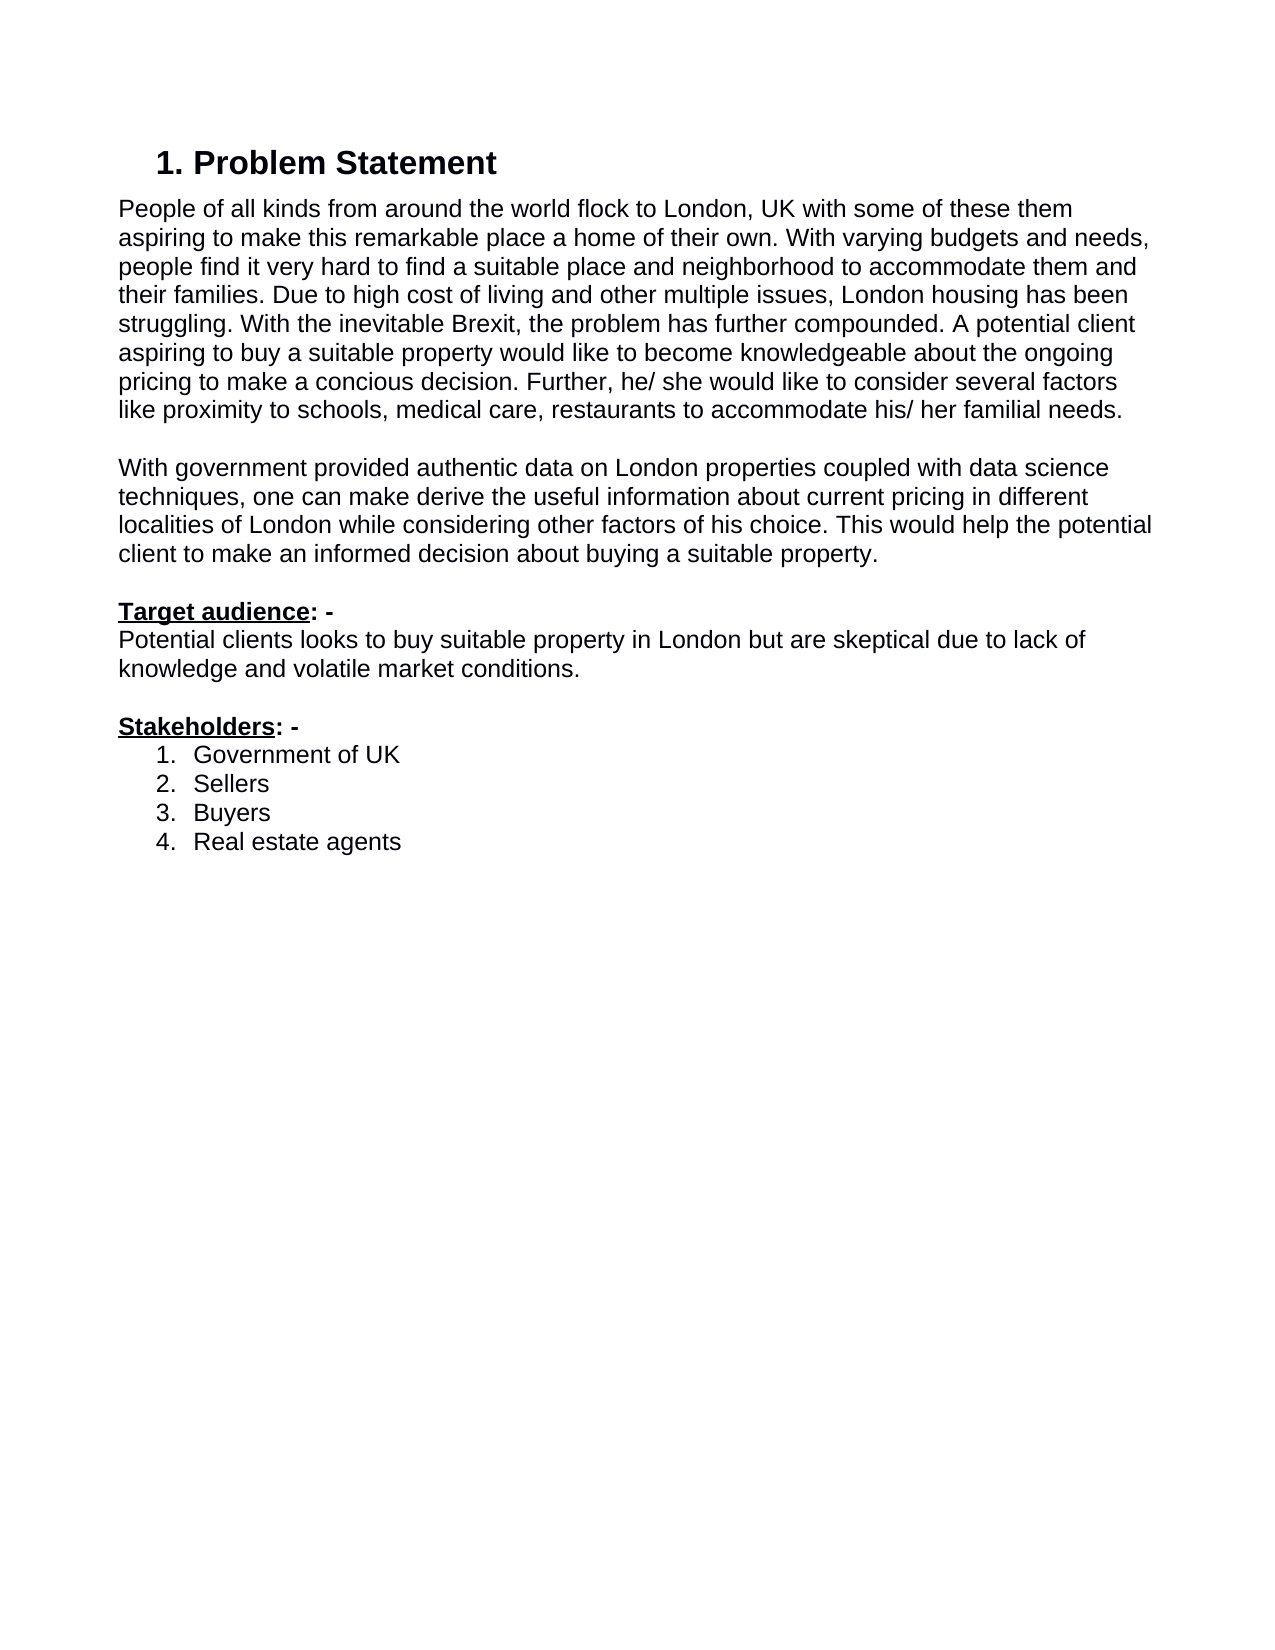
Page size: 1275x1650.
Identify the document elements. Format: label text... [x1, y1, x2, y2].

text People of all kinds from around the world flock to London, UK with some of these them aspiring to make this remarkable place a home of their own. With varying budgets and needs, people find it very hard to find a suitable place and neighborhood to accommodate them and their families. Due to high cost of living and other multiple issues, London housing has been struggling. With the inevitable Brexit, the problem has further compounded. A potential client aspiring to buy a suitable property would like to become knowledgeable about the ongoing pricing to make a concious decision. Further, he/ she would like to consider several factors like proximity to schools, medical care, restaurants to accommodate his/ her familial needs. [118, 194, 1157, 424]
list Buyers [156, 798, 1157, 827]
text With government provided authentic data on London properties coupled with data science techniques, one can make derive the useful information about current pricing in different localities of London while considering other factors of his choice. This would help the potential client to make an informed decision about buying a suitable property. [118, 453, 1157, 568]
text Stakeholders: - [118, 712, 1157, 740]
text Target audience: - [118, 597, 1157, 625]
list Government of UK [156, 740, 1157, 769]
list Real estate agents [156, 827, 1157, 855]
subtitle Problem Statement [156, 143, 1157, 182]
list Sellers [156, 769, 1157, 798]
text Potential clients looks to buy suitable property in London but are skeptical due to lack of knowledge and volatile market conditions. [118, 625, 1157, 683]
